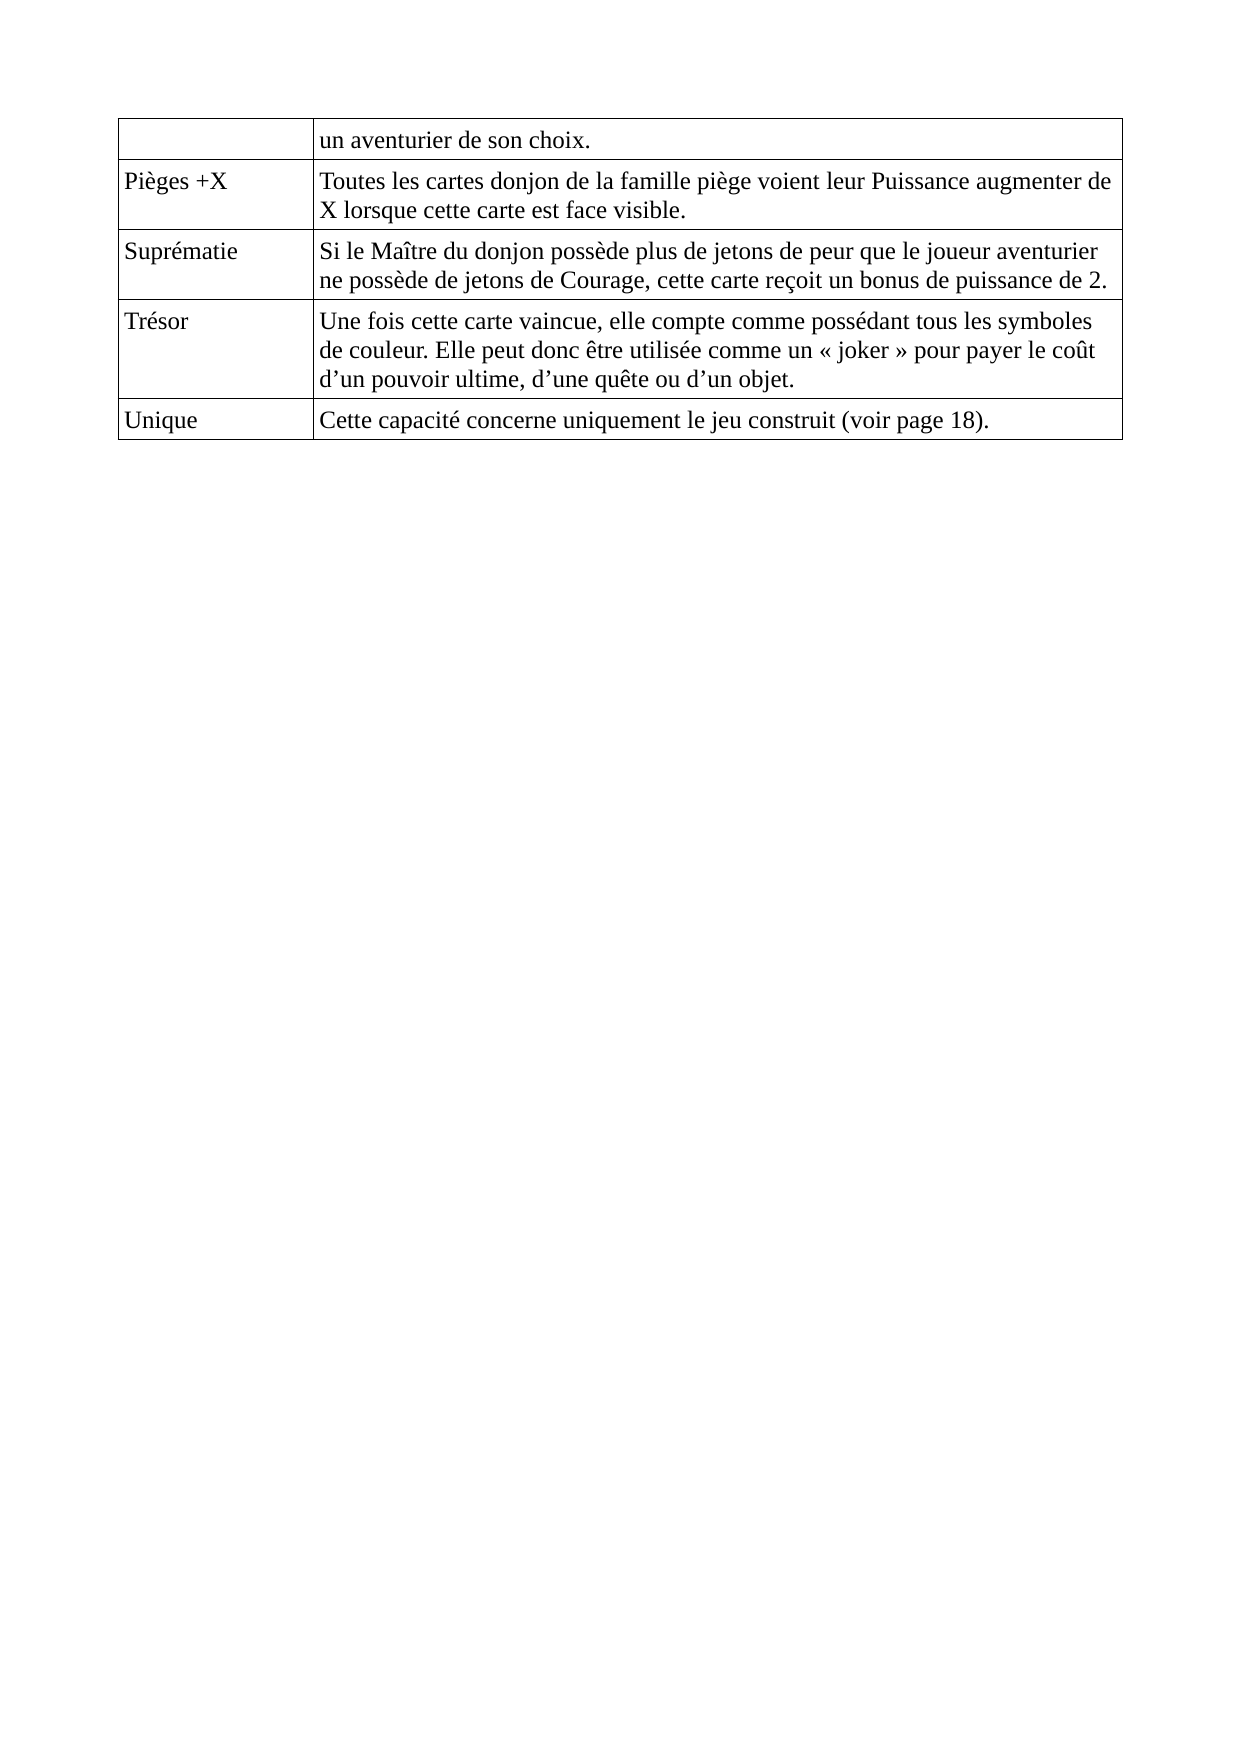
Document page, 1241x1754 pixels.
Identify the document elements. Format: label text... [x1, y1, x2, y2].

table_cell Pièges +X [119, 160, 313, 229]
table_cell un aventurier de son choix. [314, 119, 1122, 159]
table_cell Suprématie [119, 230, 313, 299]
table_cell [119, 119, 313, 159]
table_cell Unique [119, 399, 313, 439]
table_cell Trésor [119, 300, 313, 398]
table_cell Cette capacité concerne uniquement le jeu construit (voir page 18). [314, 399, 1122, 439]
table_cell Si le Maître du donjon possède plus de jetons de peur que le joueur aventurier ne possède de jetons de Courage, cette carte reçoit un bonus de puissance de 2. [314, 230, 1122, 299]
table_cell Une fois cette carte vaincue, elle compte comme possédant tous les symboles de couleur. Elle peut donc être utilisée comme un « joker » pour payer le coût d’un pouvoir ultime, d’une quête ou d’un objet. [314, 300, 1122, 398]
table_cell Toutes les cartes donjon de la famille piège voient leur Puissance augmenter de X lorsque cette carte est face visible. [314, 160, 1122, 229]
